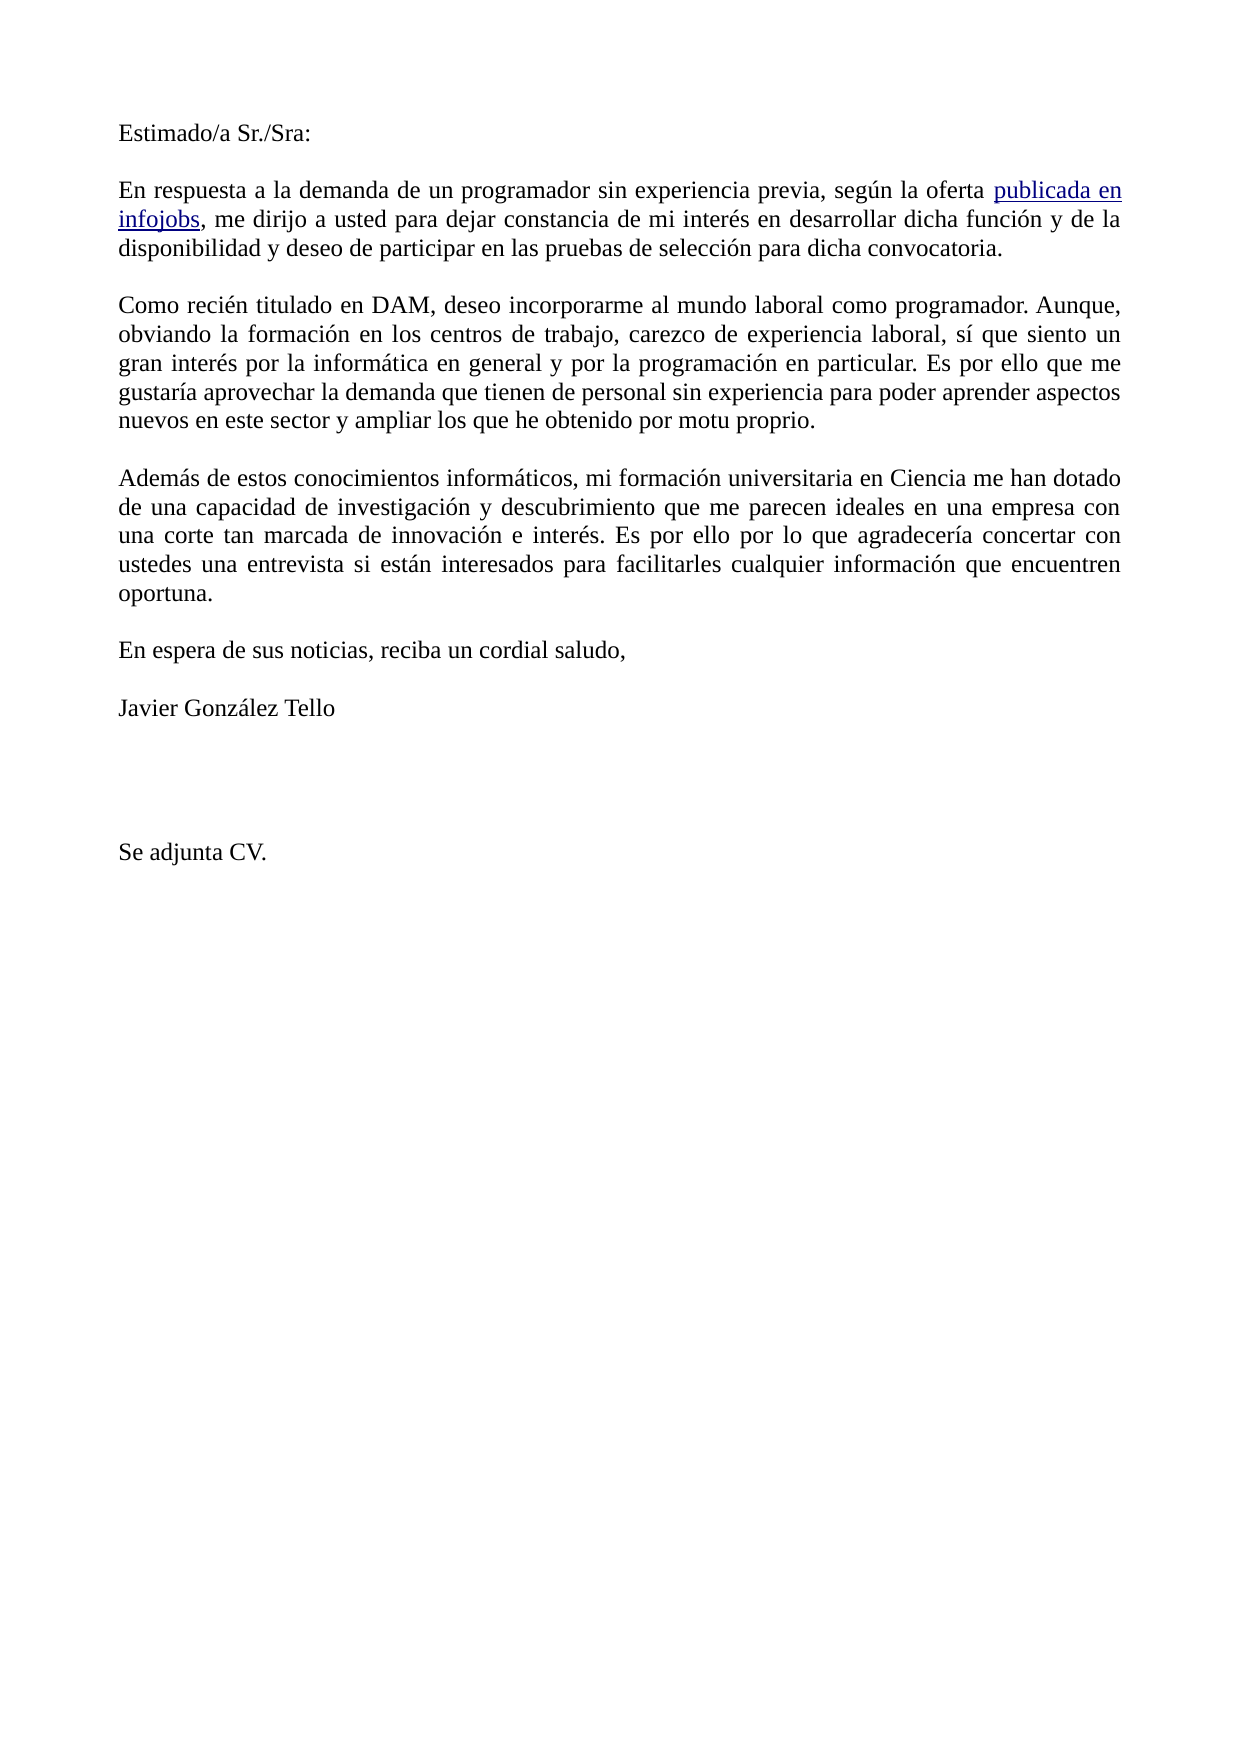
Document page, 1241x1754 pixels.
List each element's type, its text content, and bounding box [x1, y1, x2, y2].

text Como recién titulado en DAM, deseo incorporarme al mundo laboral como programador. Aunque, obviando la formación en los centros de trabajo, carezco de experiencia laboral, sí que siento un gran interés por la informática en general y por la programación en particular. Es por ello que me gustaría aprovechar la demanda que tienen de personal sin experiencia para poder aprender aspectos nuevos en este sector y ampliar los que he obtenido por motu proprio. [118, 291, 1122, 434]
text Además de estos conocimientos informáticos, mi formación universitaria en Ciencia me han dotado de una capacidad de investigación y descubrimiento que me parecen ideales en una empresa con una corte tan marcada de innovación e interés. Es por ello por lo que agradecería concertar con ustedes una entrevista si están interesados para facilitarles cualquier información que encuentren oportuna. [118, 463, 1122, 607]
text En espera de sus noticias, reciba un cordial saludo, [118, 636, 1122, 664]
text Javier González Tello [118, 693, 1122, 722]
text Estimado/a Sr./Sra: [118, 118, 1122, 147]
text En respuesta a la demanda de un programador sin experiencia previa, según la oferta publicada en infojobs, me dirijo a usted para dejar constancia de mi interés en desarrollar dicha función y de la disponibilidad y deseo de participar en las pruebas de selección para dicha convocatoria. [118, 176, 1122, 262]
text Se adjunta CV. [118, 837, 1122, 866]
